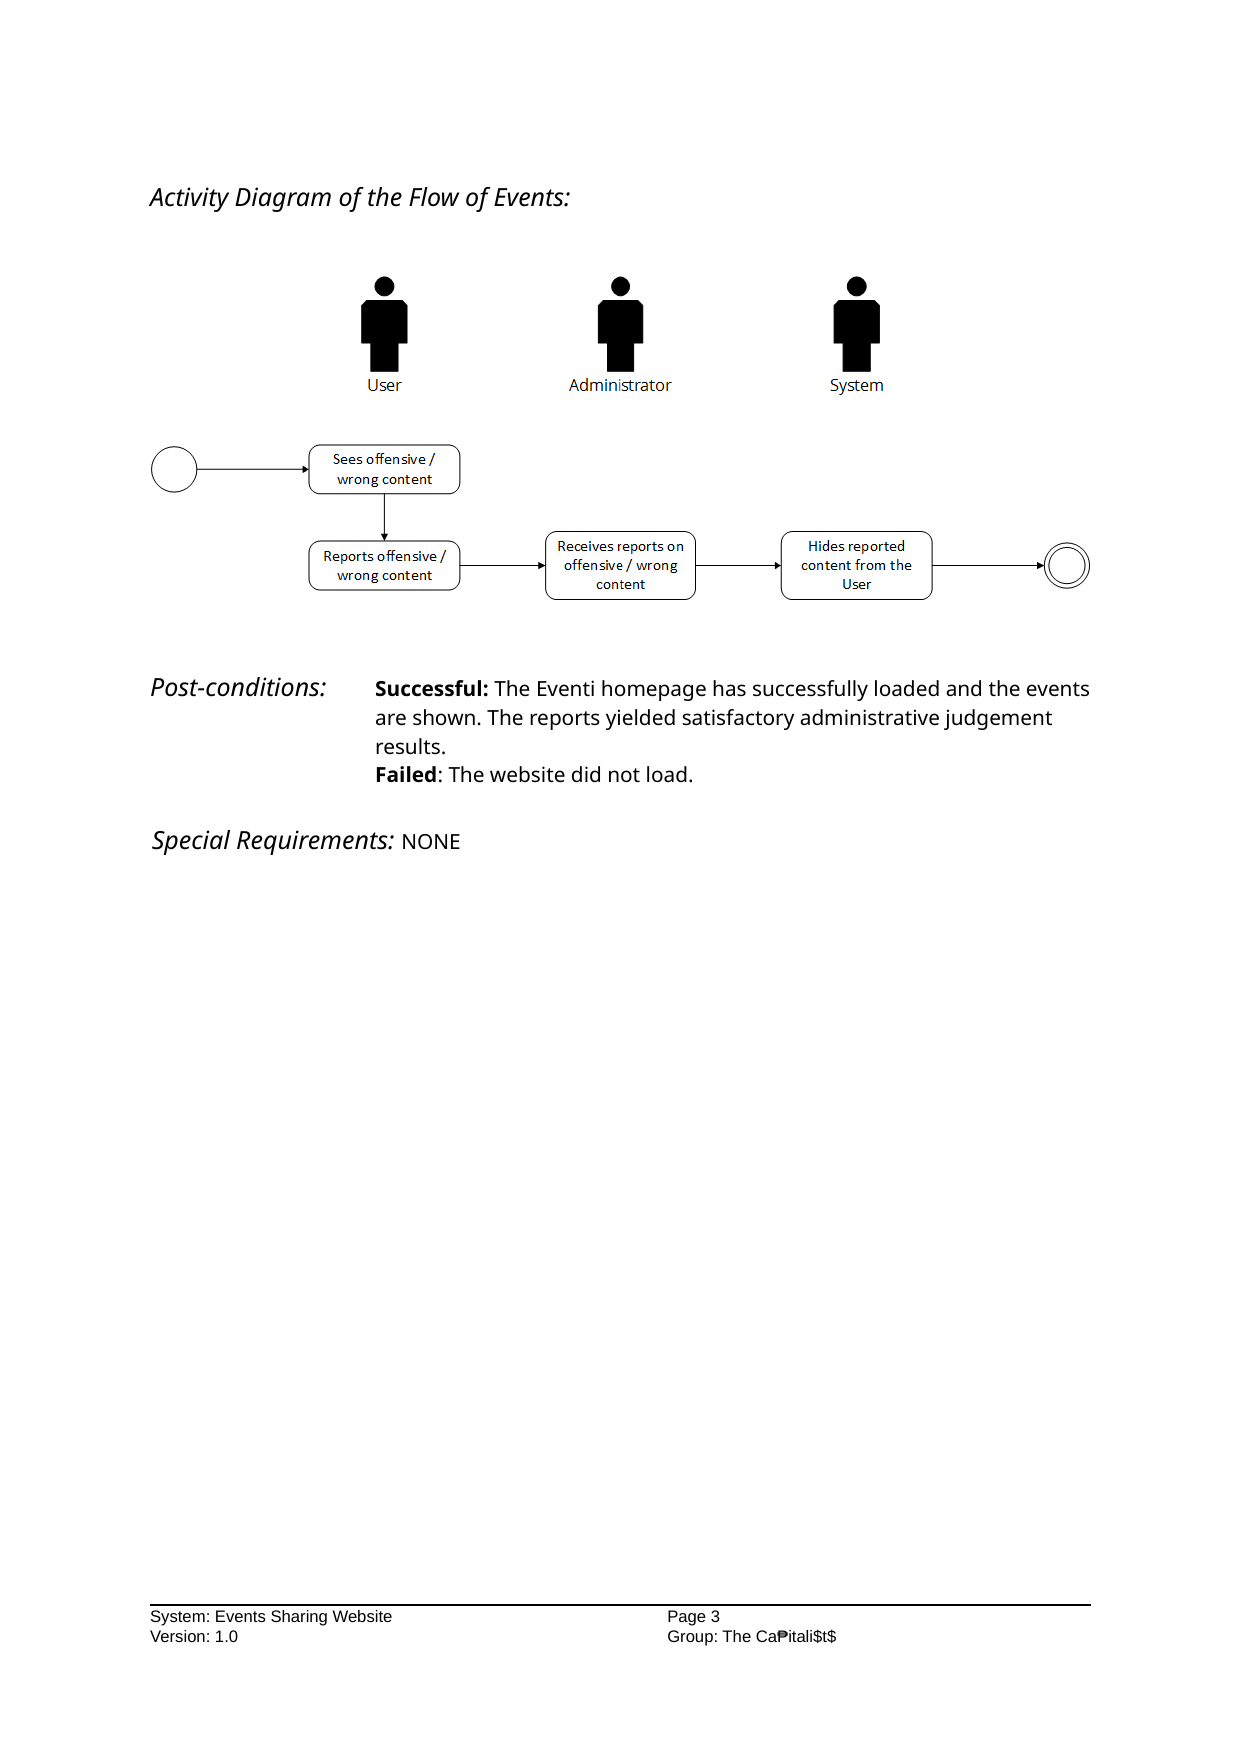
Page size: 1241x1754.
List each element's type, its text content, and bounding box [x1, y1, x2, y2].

text Post-conditions: Successful: The Eventi homepage has successfully loaded and the events are shown. The reports yielded satisfactory administrative judgement results. Failed: The website did not load. [150, 669, 1091, 789]
text Activity Diagram of the Flow of Events: [150, 179, 1091, 213]
text Special Requirements: NONE [152, 823, 1091, 857]
